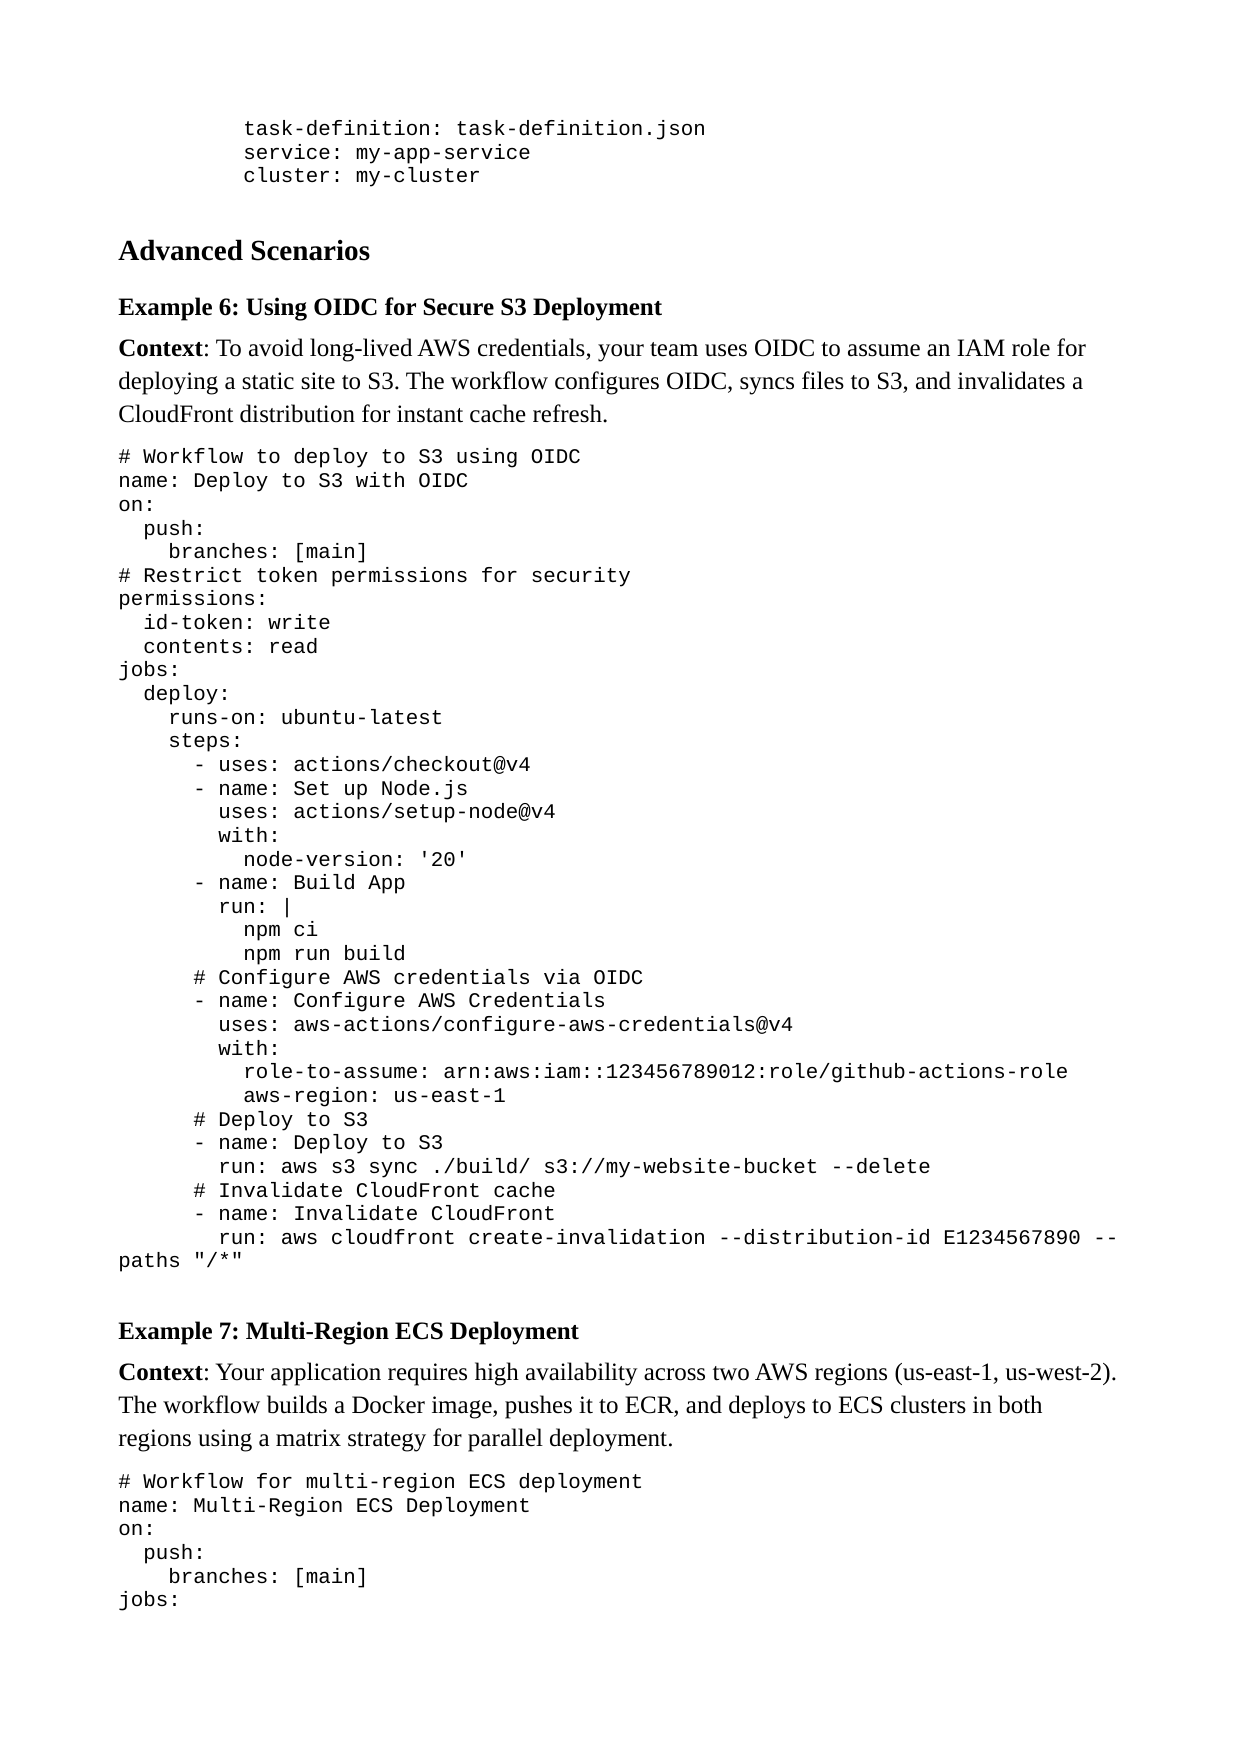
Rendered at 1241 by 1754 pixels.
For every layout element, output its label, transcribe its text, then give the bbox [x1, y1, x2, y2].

text # Restrict token permissions for security [118, 565, 1122, 588]
text uses: actions/setup-node@v4 [118, 801, 1122, 825]
text branches: [main] [118, 541, 1122, 565]
text on: [118, 1518, 1122, 1542]
text run: aws s3 sync ./build/ s3://my-website-bucket --delete [118, 1156, 1122, 1179]
text Context: Your application requires high availability across two AWS regions (us-east-1, us-west-2). The workflow builds a Docker image, pushes it to ECR, and deploys to ECS clusters in both regions using a matrix strategy for parallel deployment. [118, 1357, 1122, 1452]
subtitle Advanced Scenarios [118, 233, 1122, 267]
text cluster: my-cluster [118, 165, 1122, 189]
text - name: Deploy to S3 [118, 1132, 1122, 1156]
text jobs: [118, 1589, 1122, 1613]
text with: [118, 1038, 1122, 1061]
text contents: read [118, 636, 1122, 659]
subtitle Example 7: Multi-Region ECS Deployment [118, 1316, 1122, 1345]
text run: | [118, 896, 1122, 919]
text role-to-assume: arn:aws:iam::123456789012:role/github-actions-role [118, 1061, 1122, 1085]
text runs-on: ubuntu-latest [118, 707, 1122, 730]
text Context: To avoid long-lived AWS credentials, your team uses OIDC to assume an IAM role for deploying a static site to S3. The workflow configures OIDC, syncs files to S3, and invalidates a CloudFront distribution for instant cache refresh. [118, 333, 1122, 428]
text push: [118, 517, 1122, 541]
text - name: Set up Node.js [118, 778, 1122, 801]
text # Workflow for multi-region ECS deployment [118, 1471, 1122, 1495]
text - uses: actions/checkout@v4 [118, 754, 1122, 778]
text npm ci [118, 919, 1122, 943]
text npm run build [118, 943, 1122, 967]
text # Invalidate CloudFront cache [118, 1179, 1122, 1203]
text branches: [main] [118, 1566, 1122, 1589]
text # Workflow to deploy to S3 using OIDC [118, 447, 1122, 470]
text node-version: '20' [118, 848, 1122, 872]
text push: [118, 1542, 1122, 1566]
text id-token: write [118, 612, 1122, 636]
text name: Multi-Region ECS Deployment [118, 1495, 1122, 1518]
text uses: aws-actions/configure-aws-credentials@v4 [118, 1014, 1122, 1038]
text jobs: [118, 659, 1122, 683]
text name: Deploy to S3 with OIDC [118, 470, 1122, 494]
text - name: Build App [118, 872, 1122, 896]
text with: [118, 825, 1122, 848]
text steps: [118, 730, 1122, 754]
text on: [118, 494, 1122, 517]
subtitle Example 6: Using OIDC for Secure S3 Deployment [118, 292, 1122, 320]
text # Configure AWS credentials via OIDC [118, 967, 1122, 990]
text - name: Configure AWS Credentials [118, 990, 1122, 1014]
text - name: Invalidate CloudFront [118, 1203, 1122, 1227]
text service: my-app-service [118, 142, 1122, 165]
text run: aws cloudfront create-invalidation --distribution-id E1234567890 --paths "/*" [118, 1227, 1122, 1274]
text # Deploy to S3 [118, 1109, 1122, 1132]
text aws-region: us-east-1 [118, 1085, 1122, 1109]
text task-definition: task-definition.json [118, 118, 1122, 142]
text deploy: [118, 683, 1122, 707]
text permissions: [118, 588, 1122, 612]
